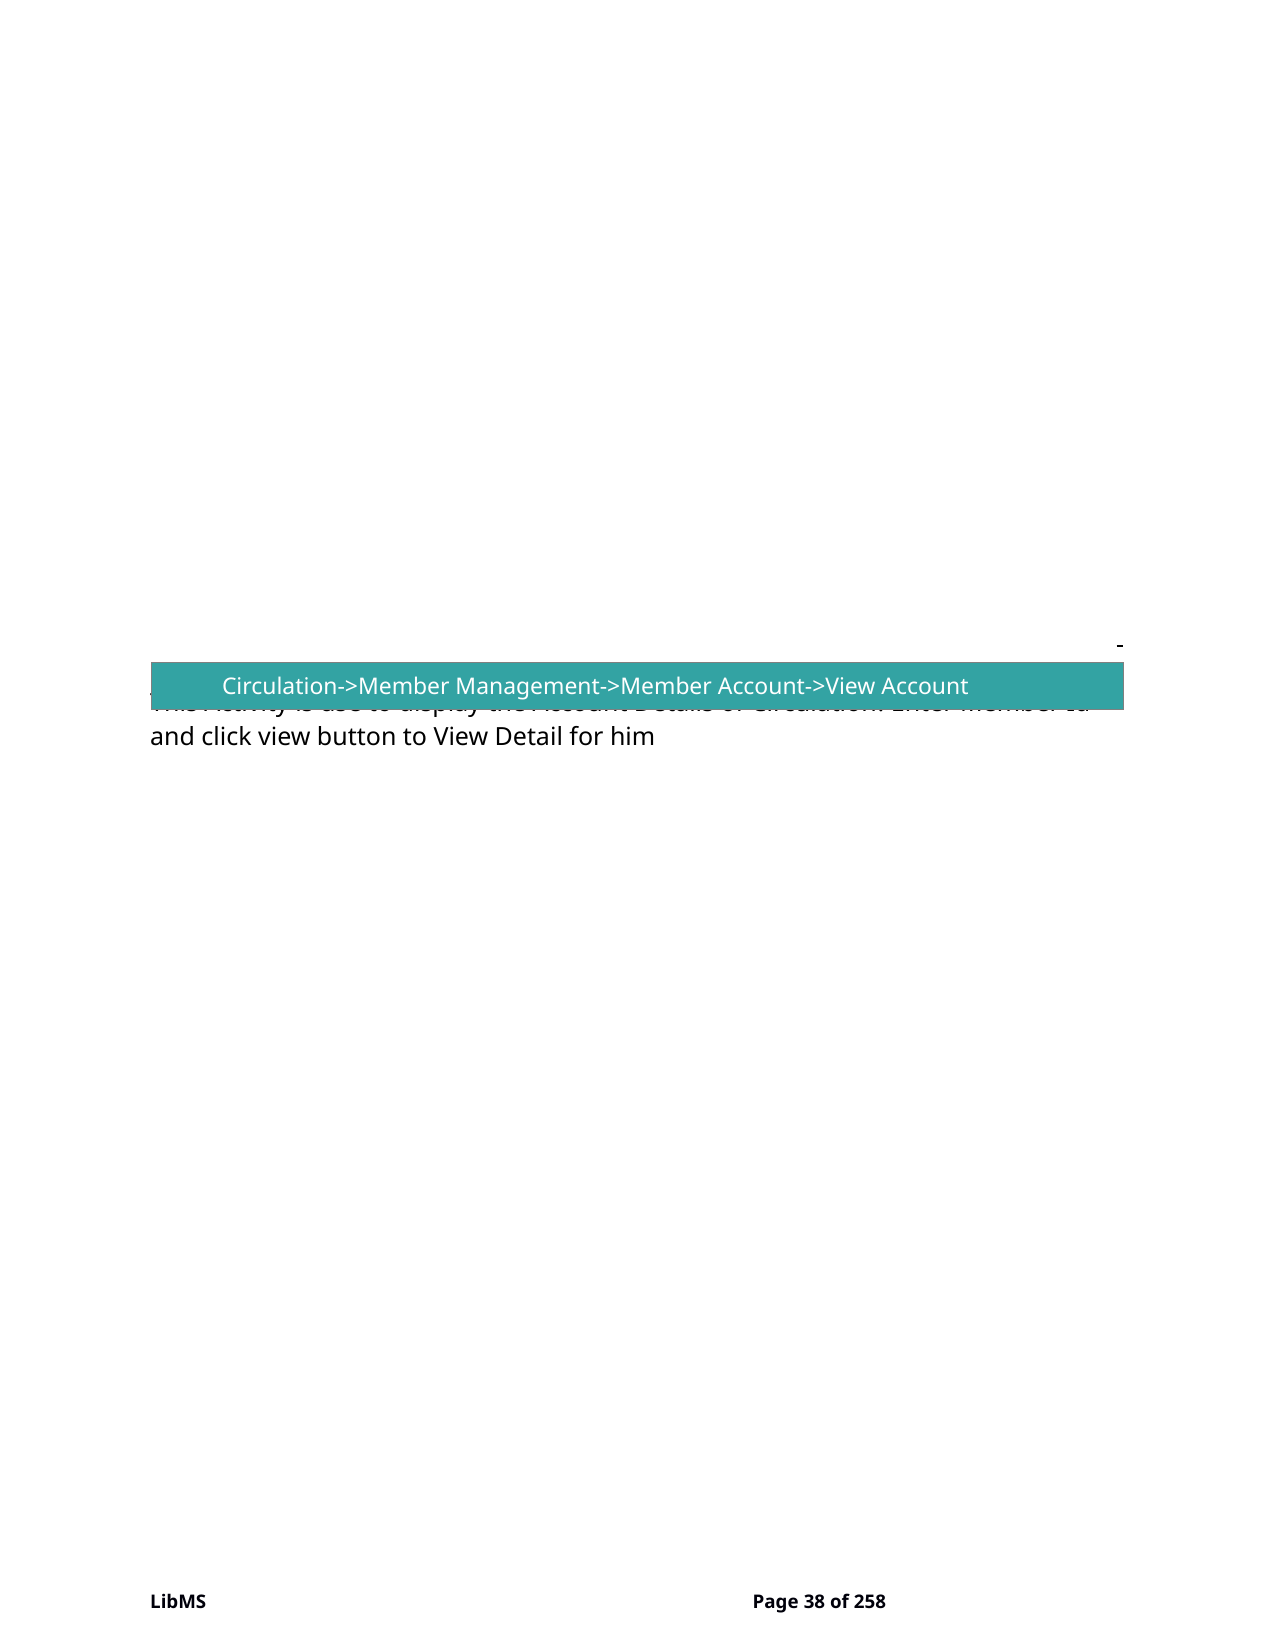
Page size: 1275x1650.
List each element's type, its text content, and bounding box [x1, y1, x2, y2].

text This Activity is use to display the Account Details of Circulation. Enter Member Id and click view button to View Detail for him [150, 133, 1125, 1356]
